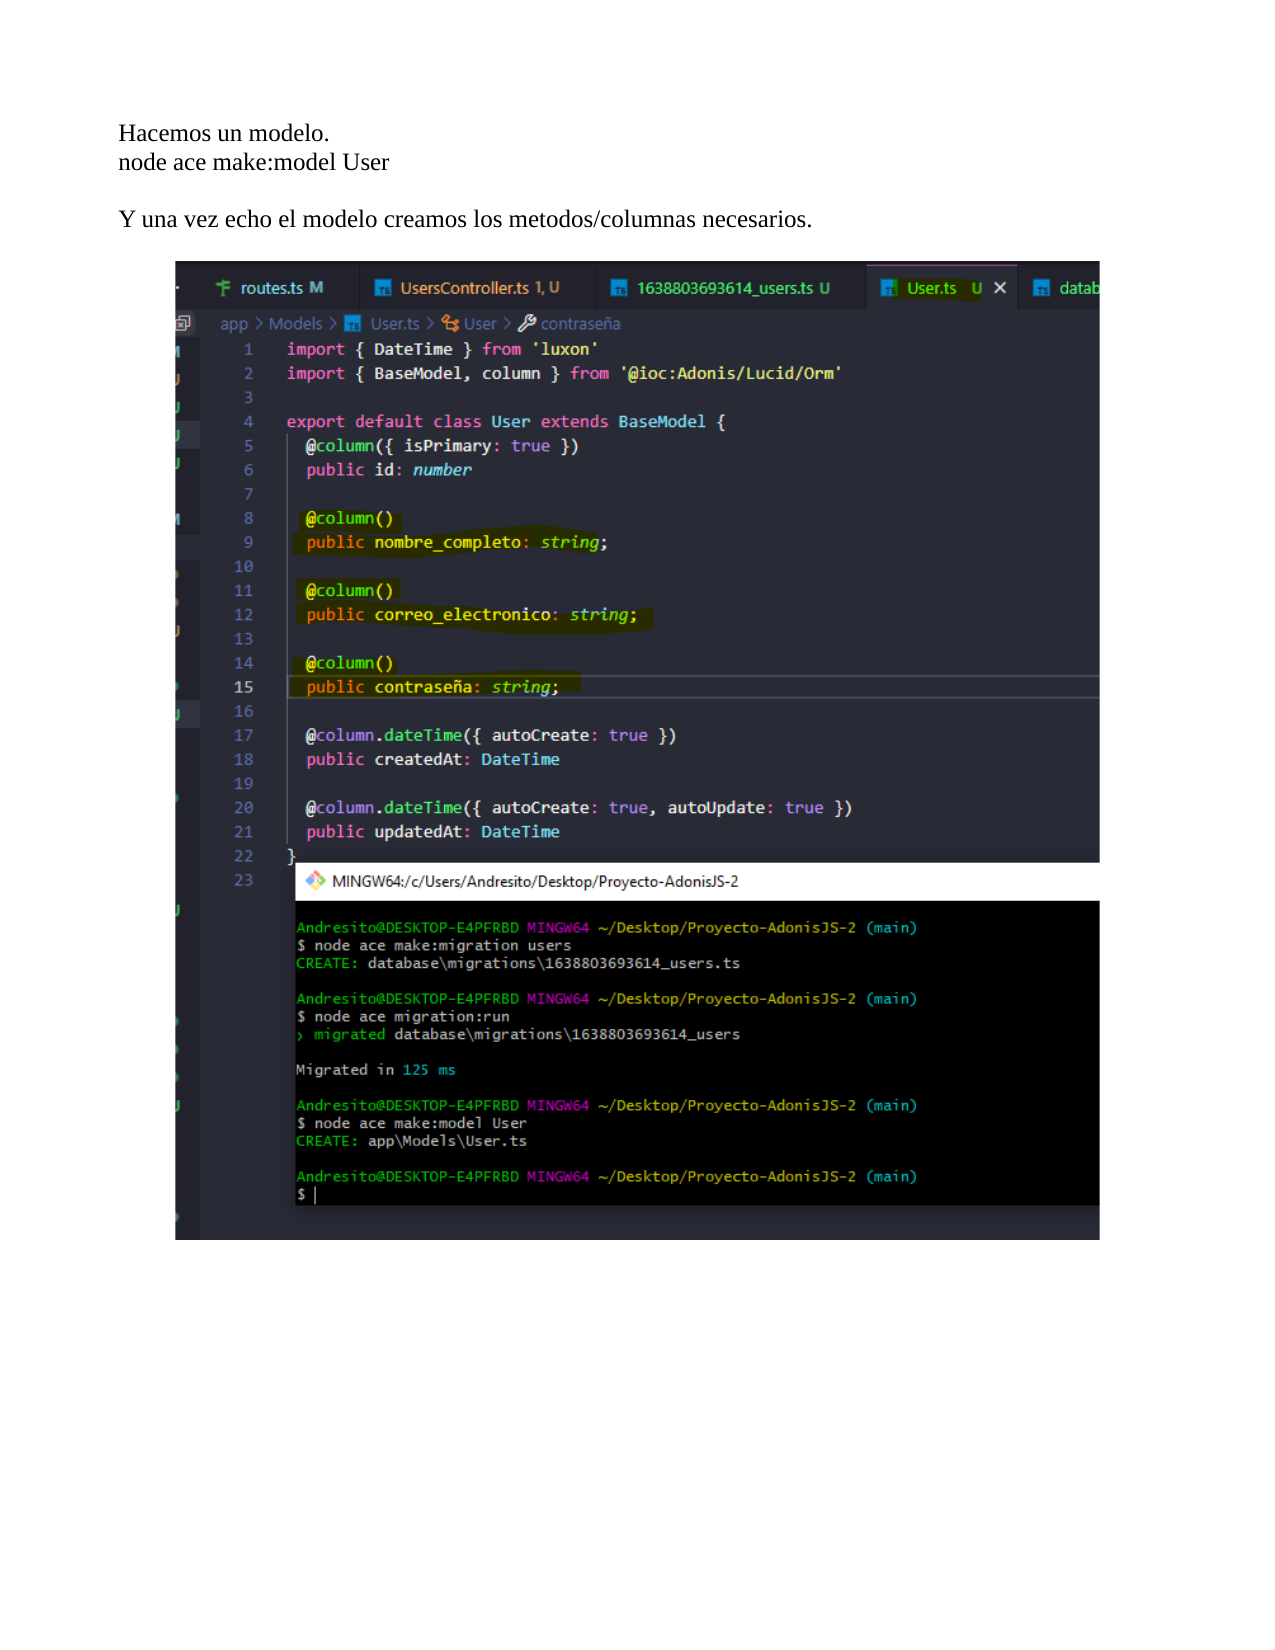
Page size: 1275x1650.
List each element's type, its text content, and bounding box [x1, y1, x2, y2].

picture [175, 261, 1100, 1240]
text node ace make:model User [118, 147, 1157, 176]
text Hacemos un modelo. [118, 118, 1157, 147]
text Y una vez echo el modelo creamos los metodos/columnas necesarios. [118, 204, 1157, 233]
